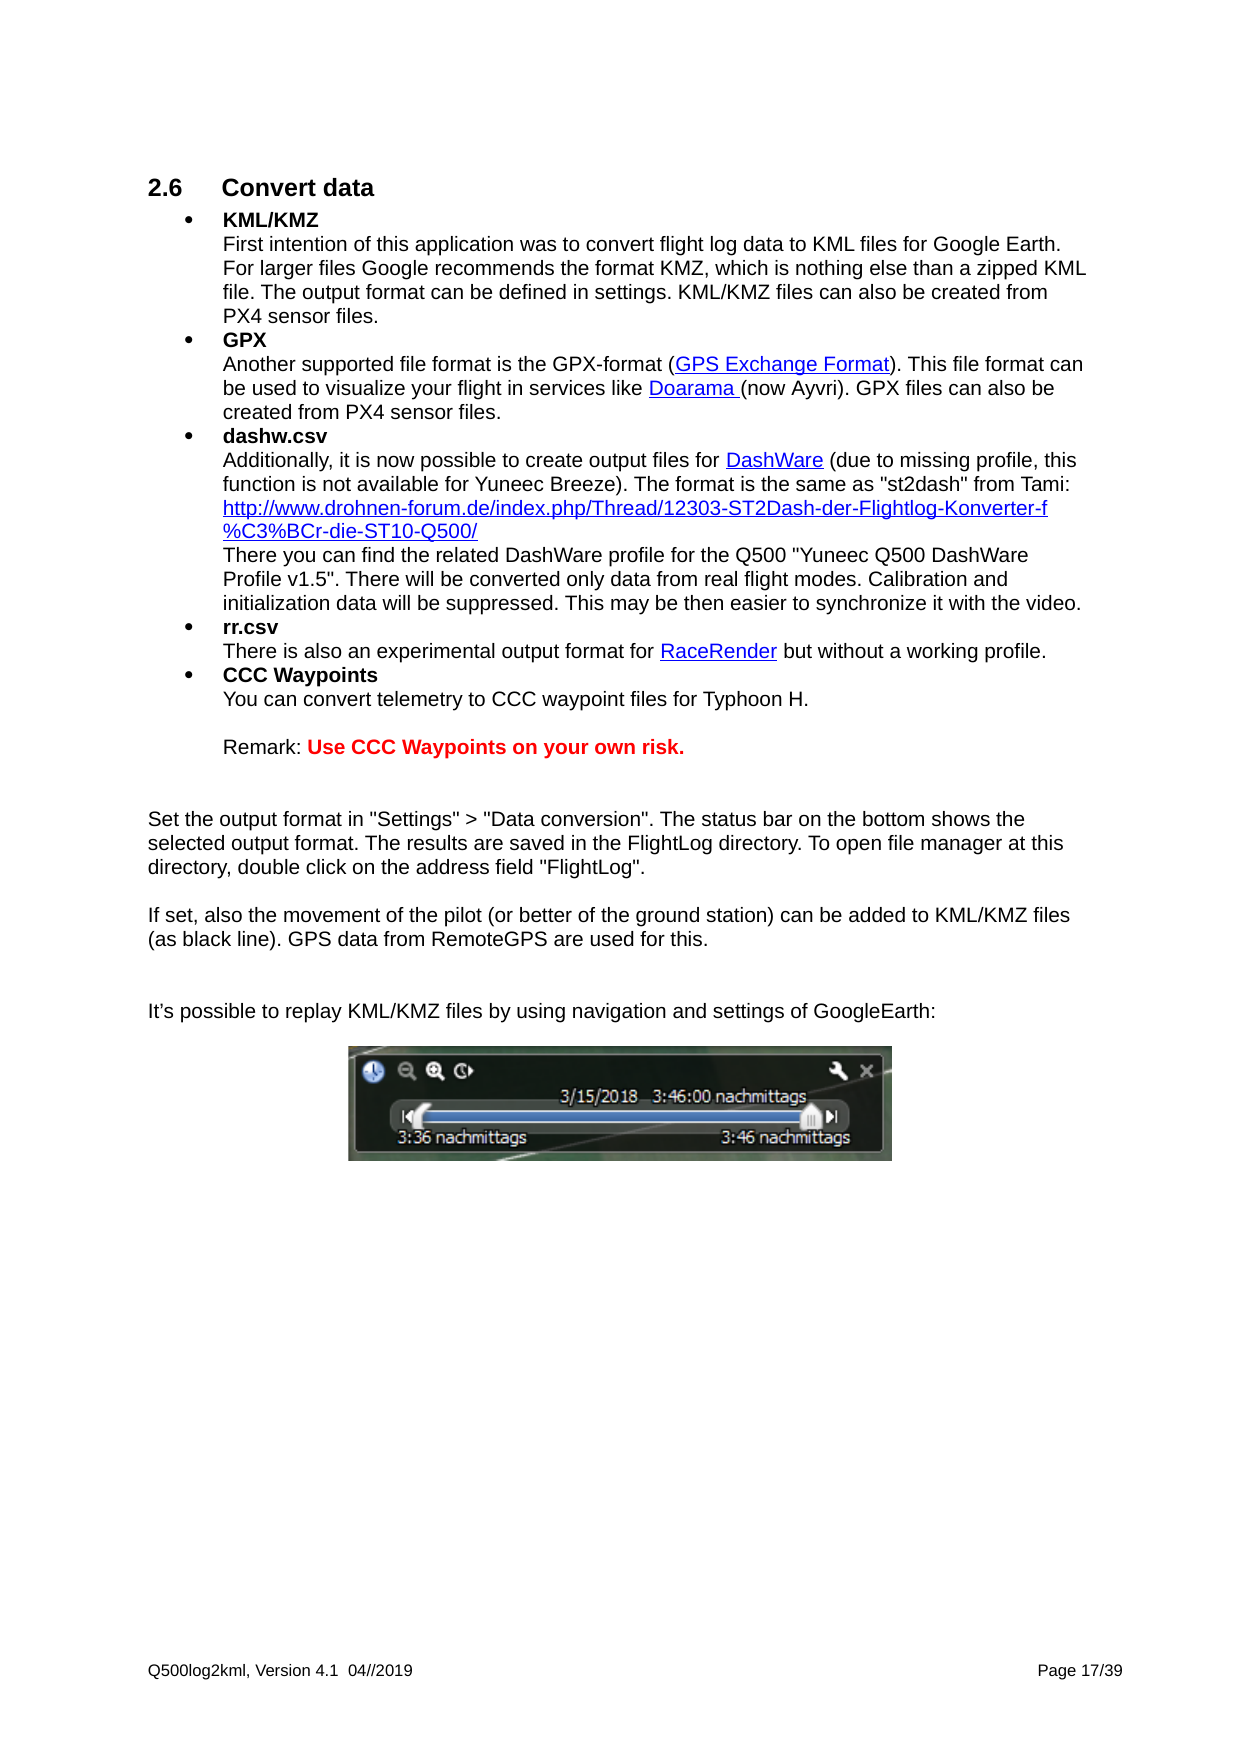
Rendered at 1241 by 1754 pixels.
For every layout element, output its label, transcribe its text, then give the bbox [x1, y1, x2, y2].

subtitle Convert data [148, 173, 1093, 201]
list rr.csv There is also an experimental output format for RaceRender but without a working profile. [185, 615, 1093, 663]
text It’s possible to replay KML/KMZ files by using navigation and settings of GoogleEarth: [148, 999, 1093, 1023]
picture [348, 1046, 892, 1161]
list dashw.csv Additionally, it is now possible to create output files for DashWare (due to missing profile, this function is not available for Yuneec Breeze). The format is the same as "st2dash" from Tami: http://www.drohnen-forum.de/index.php/Thread/12303-ST2Dash-der-Flightlog-Konverter-f%C3%BCr-die-ST10-Q500/ There you can find the related DashWare profile for the Q500 "Yuneec Q500 DashWare Profile v1.5". There will be converted only data from real flight modes. Calibration and initialization data will be suppressed. This may be then easier to synchronize it with the video. [185, 423, 1093, 615]
text Set the output format in "Settings" > "Data conversion". The status bar on the bottom shows the selected output format. The results are saved in the FlightLog directory. To open file manager at this directory, double click on the address field "FlightLog". [148, 807, 1093, 879]
list GPX Another supported file format is the GPX-format (GPS Exchange Format). This file format can be used to visualize your flight in services like Doarama (now Ayvri). GPX files can also be created from PX4 sensor files. [185, 327, 1093, 423]
text If set, also the movement of the pilot (or better of the ground station) can be added to KML/KMZ files (as black line). GPS data from RemoteGPS are used for this. [148, 903, 1093, 951]
list CCC Waypoints You can convert telemetry to CCC waypoint files for Typhoon H. Remark: Use CCC Waypoints on your own risk. [185, 663, 1093, 759]
list KML/KMZ First intention of this application was to convert flight log data to KML files for Google Earth. For larger files Google recommends the format KMZ, which is nothing else than a zipped KML file. The output format can be defined in settings. KML/KMZ files can also be created from PX4 sensor files. [185, 208, 1093, 327]
